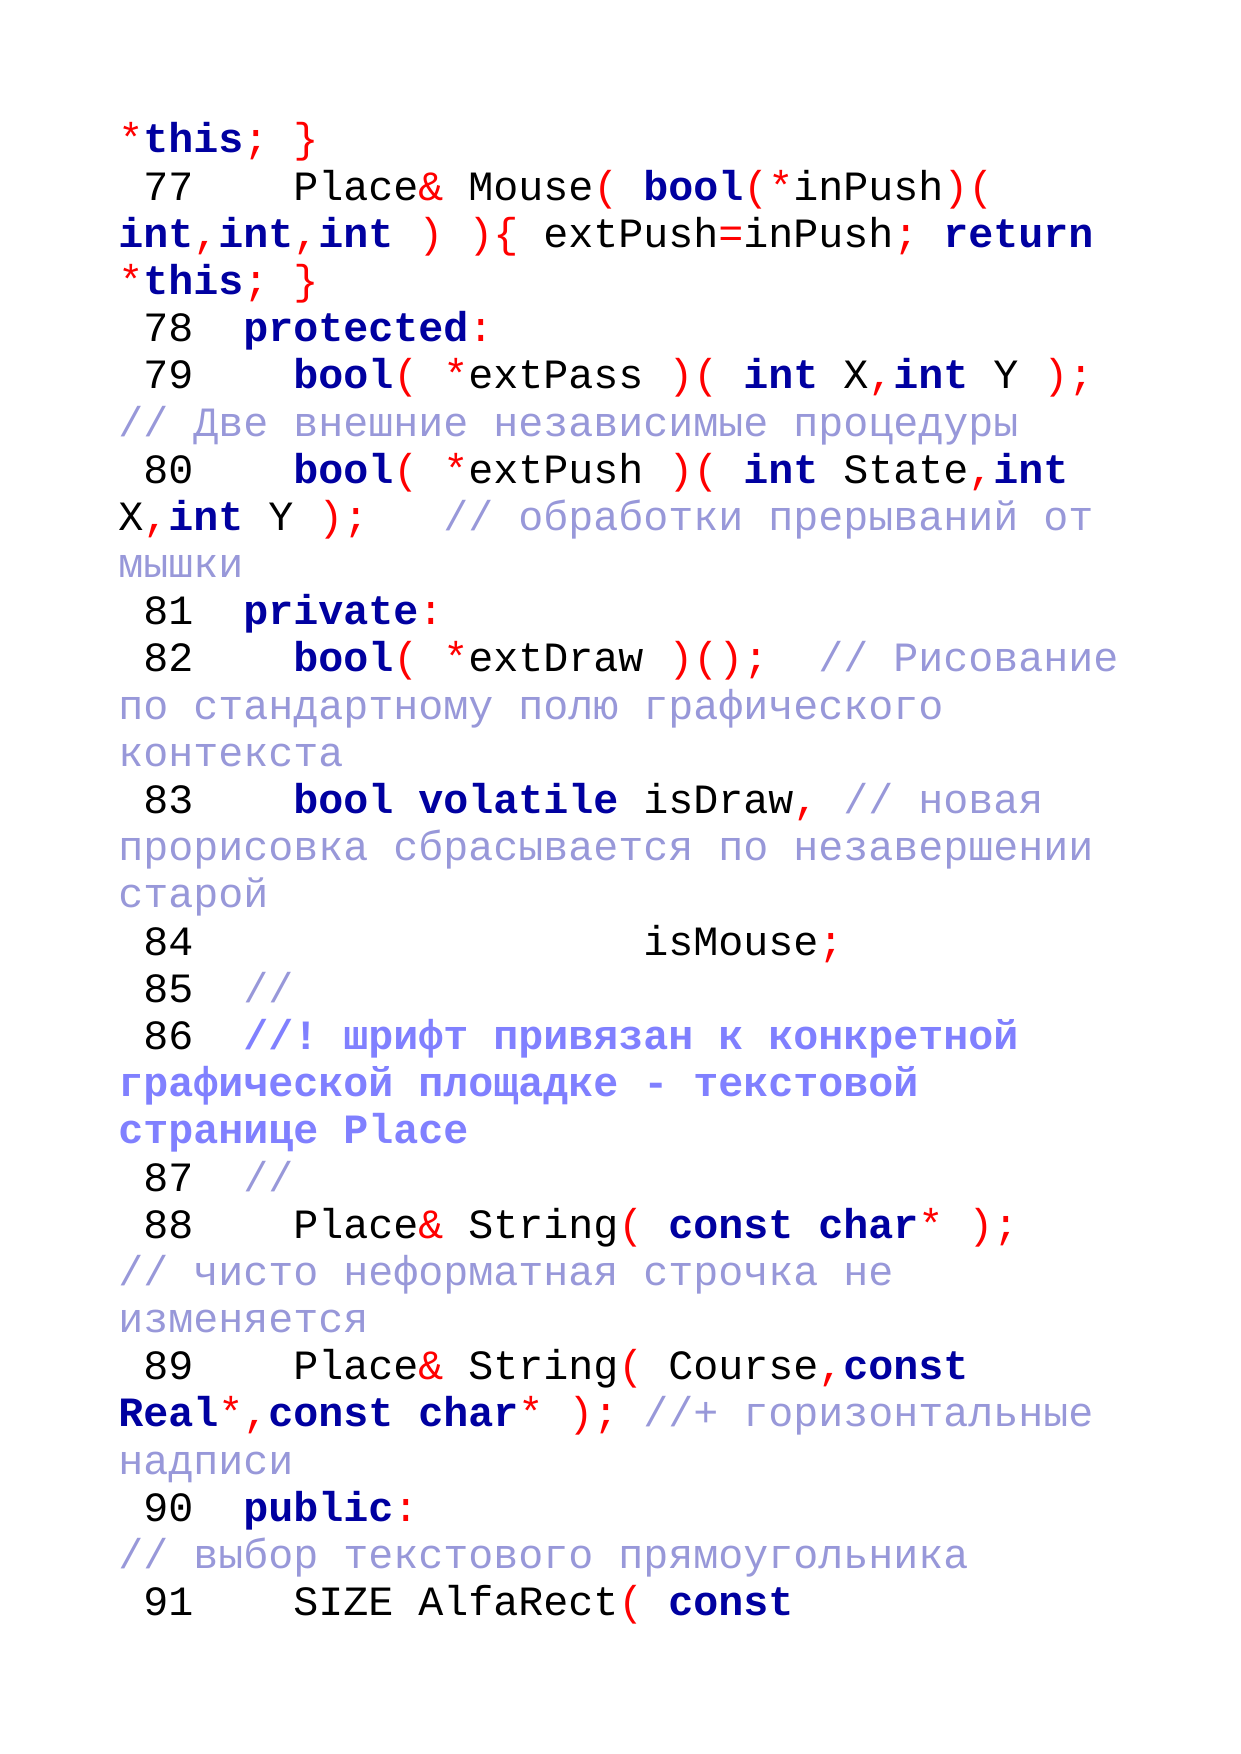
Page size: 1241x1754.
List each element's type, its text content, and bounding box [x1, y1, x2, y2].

subtitle 84 isMouse; [118, 920, 643, 967]
subtitle 91 SIZE AlfaRect( const char*,bool=false ); // c кодировками true ? ANSI:UTF-8 [118, 1581, 293, 1628]
subtitle 80 bool( *extPush )( int State,int X,int Y ); // обработки прерываний от мышки [118, 448, 1122, 590]
subtitle 84 isMouse; [818, 920, 1122, 967]
subtitle 91 SIZE AlfaRect( const char*,bool=false ); // c кодировками true ? ANSI:UTF-8 [618, 1581, 1122, 1628]
subtitle 83 bool volatile isDraw, // новая прорисовка сбрасывается по незавершении старой [118, 779, 1122, 920]
subtitle 77 Place& Mouse( bool(*inPush)( int,int,int ) ){ extPush=inPush; return *this; } [118, 165, 1122, 307]
subtitle 89 Place& String( Course,const Real*,const char* ); //+ горизонтальные надписи [118, 1345, 1122, 1487]
subtitle 76 Place& Mouse( bool(*inPass)( int,int ) ){ extPass=inPass; return *this; } [118, 118, 1122, 165]
subtitle 88 Place& String( const char* ); // чисто неформатная строчка не изменяется [118, 1203, 1122, 1345]
subtitle 78 protected: [118, 307, 1122, 354]
subtitle 86 //! шрифт привязан к конкретной графической площадке - текстовой странице Place [118, 1015, 1122, 1156]
subtitle 90 public: // выбор текстового прямоугольника [118, 1487, 1122, 1581]
subtitle 79 bool( *extPass )( int X,int Y ); // Две внешние независимые процедуры [118, 354, 1122, 448]
subtitle 82 bool( *extDraw )(); // Рисование по стандартному полю графического контекста [118, 637, 1122, 779]
subtitle 81 private: [118, 590, 1122, 637]
subtitle 85 // [118, 967, 1122, 1015]
subtitle 87 // [118, 1156, 1122, 1203]
